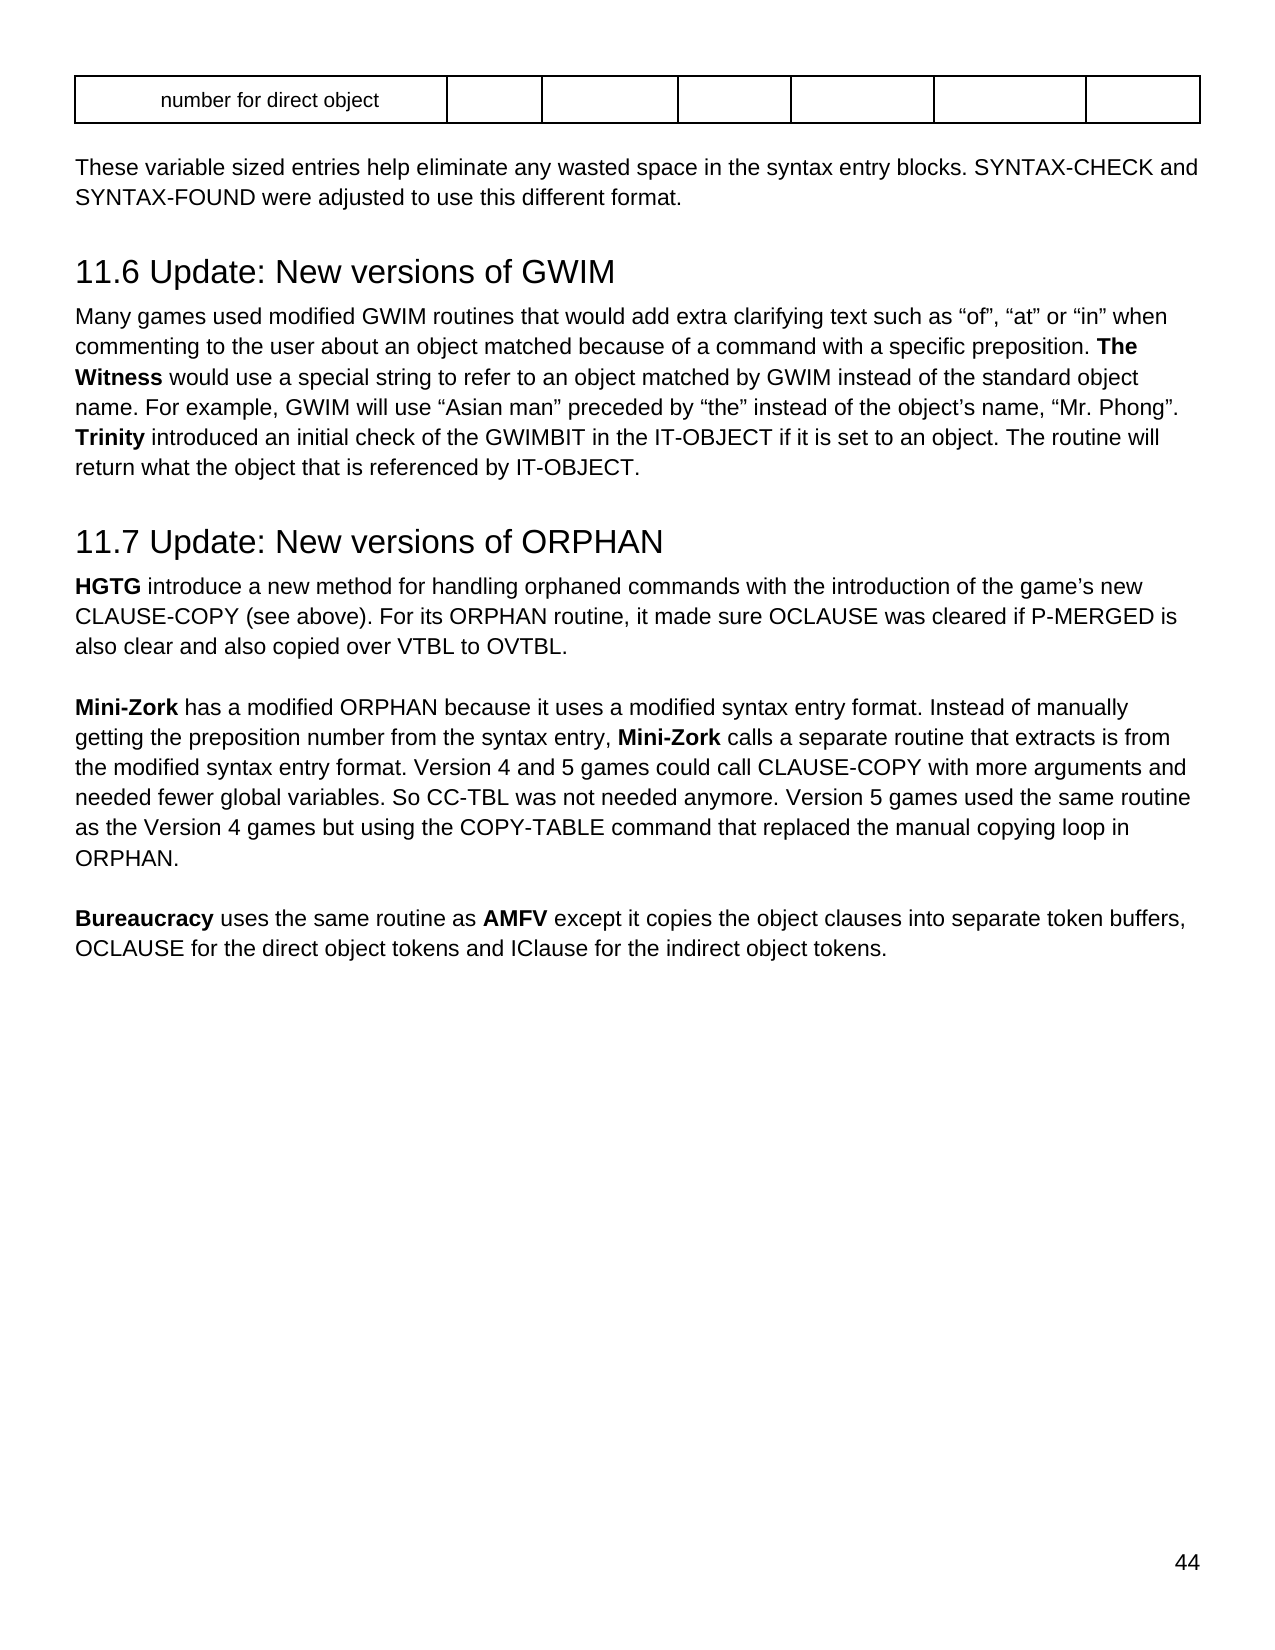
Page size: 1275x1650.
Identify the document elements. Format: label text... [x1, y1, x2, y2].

table_cell [1087, 77, 1199, 122]
subtitle 11.7 Update: New versions of ORPHAN [75, 522, 1200, 560]
table_cell [543, 77, 677, 122]
text Mini-Zork has a modified ORPHAN because it uses a modified syntax entry format. Instead of manually getting the preposition number from the syntax entry, Mini-Zork calls a separate routine that extracts is from the modified syntax entry format. Version 4 and 5 games could call CLAUSE-COPY with more arguments and needed fewer global variables. So CC-TBL was not needed anymore. Version 5 games used the same routine as the Version 4 games but using the COPY-TABLE command that replaced the manual copying loop in ORPHAN. [75, 693, 1200, 871]
text Bureaucracy uses the same routine as AMFV except it copies the object clauses into separate token buffers, OCLAUSE for the direct object tokens and IClause for the indirect object tokens. [75, 905, 1200, 962]
table_cell number for direct object [76, 77, 446, 122]
text These variable sized entries help eliminate any wasted space in the syntax entry blocks. SYNTAX-CHECK and SYNTAX-FOUND were adjusted to use this different format. [75, 154, 1200, 211]
subtitle 11.6 Update: New versions of GWIM [75, 252, 1200, 291]
text Many games used modified GWIM routines that would add extra clarifying text such as “of”, “at” or “in” when commenting to the user about an object matched because of a command with a specific preposition. The Witness would use a special string to refer to an object matched by GWIM instead of the standard object name. For example, GWIM will use “Asian man” preceded by “the” instead of the object’s name, “Mr. Phong”. Trinity introduced an initial check of the GWIMBIT in the IT-OBJECT if it is set to an object. The routine will return what the object that is referenced by IT-OBJECT. [75, 303, 1200, 480]
table_cell [448, 77, 541, 122]
table_cell [679, 77, 790, 122]
table_cell [935, 77, 1085, 122]
table_cell [792, 77, 933, 122]
text HGTG introduce a new method for handling orphaned commands with the introduction of the game’s new CLAUSE-COPY (see above). For its ORPHAN routine, it made sure OCLAUSE was cleared if P-MERGED is also clear and also copied over VTBL to OVTBL. [75, 573, 1200, 659]
